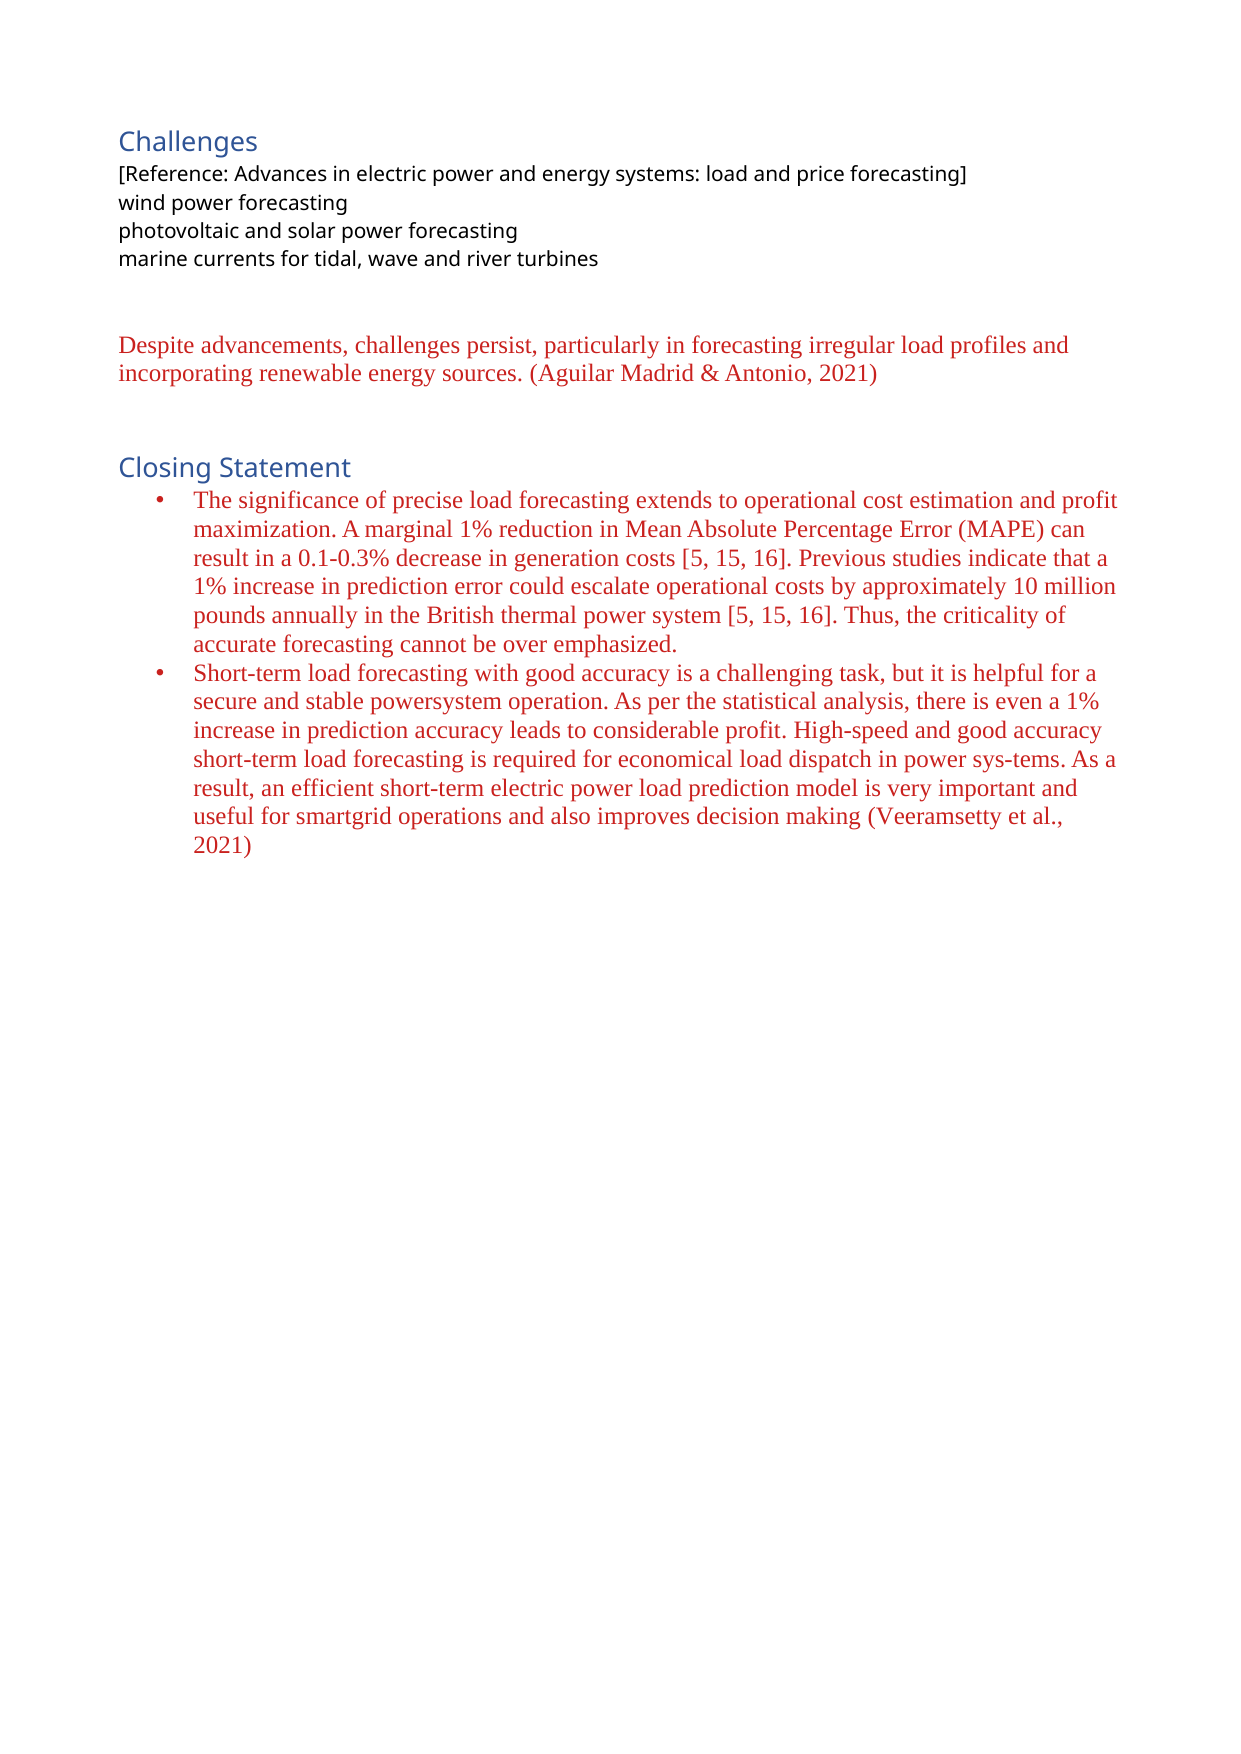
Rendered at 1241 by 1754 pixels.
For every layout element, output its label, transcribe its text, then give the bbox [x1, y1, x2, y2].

text Despite advancements, challenges persist, particularly in forecasting irregular load profiles and incorporating renewable energy sources. (Aguilar Madrid & Antonio, 2021) [118, 330, 1122, 387]
text wind power forecasting [118, 188, 1122, 216]
text photovoltaic and solar power forecasting [118, 216, 1122, 244]
text marine currents for tidal, wave and river turbines [118, 244, 1122, 273]
list Short-term load forecasting with good accuracy is a challenging task, but it is helpful for a secure and stable powersystem operation. As per the statistical analysis, there is even a 1% increase in prediction accuracy leads to considerable profit. High-speed and good accuracy short-term load forecasting is required for economical load dispatch in power sys-tems. As a result, an efficient short-term electric power load prediction model is very important and useful for smartgrid operations and also improves decision making (Veeramsetty et al., 2021) [156, 658, 1122, 859]
subtitle Challenges [118, 122, 1122, 159]
list The significance of precise load forecasting extends to operational cost estimation and profit maximization. A marginal 1% reduction in Mean Absolute Percentage Error (MAPE) can result in a 0.1-0.3% decrease in generation costs [5, 15, 16]. Previous studies indicate that a 1% increase in prediction error could escalate operational costs by approximately 10 million pounds annually in the British thermal power system [5, 15, 16]. Thus, the criticality of accurate forecasting cannot be over emphasized. [156, 485, 1122, 658]
subtitle Closing Statement [118, 448, 1122, 485]
text [Reference: Advances in electric power and energy systems: load and price forecasting] [118, 159, 1122, 188]
